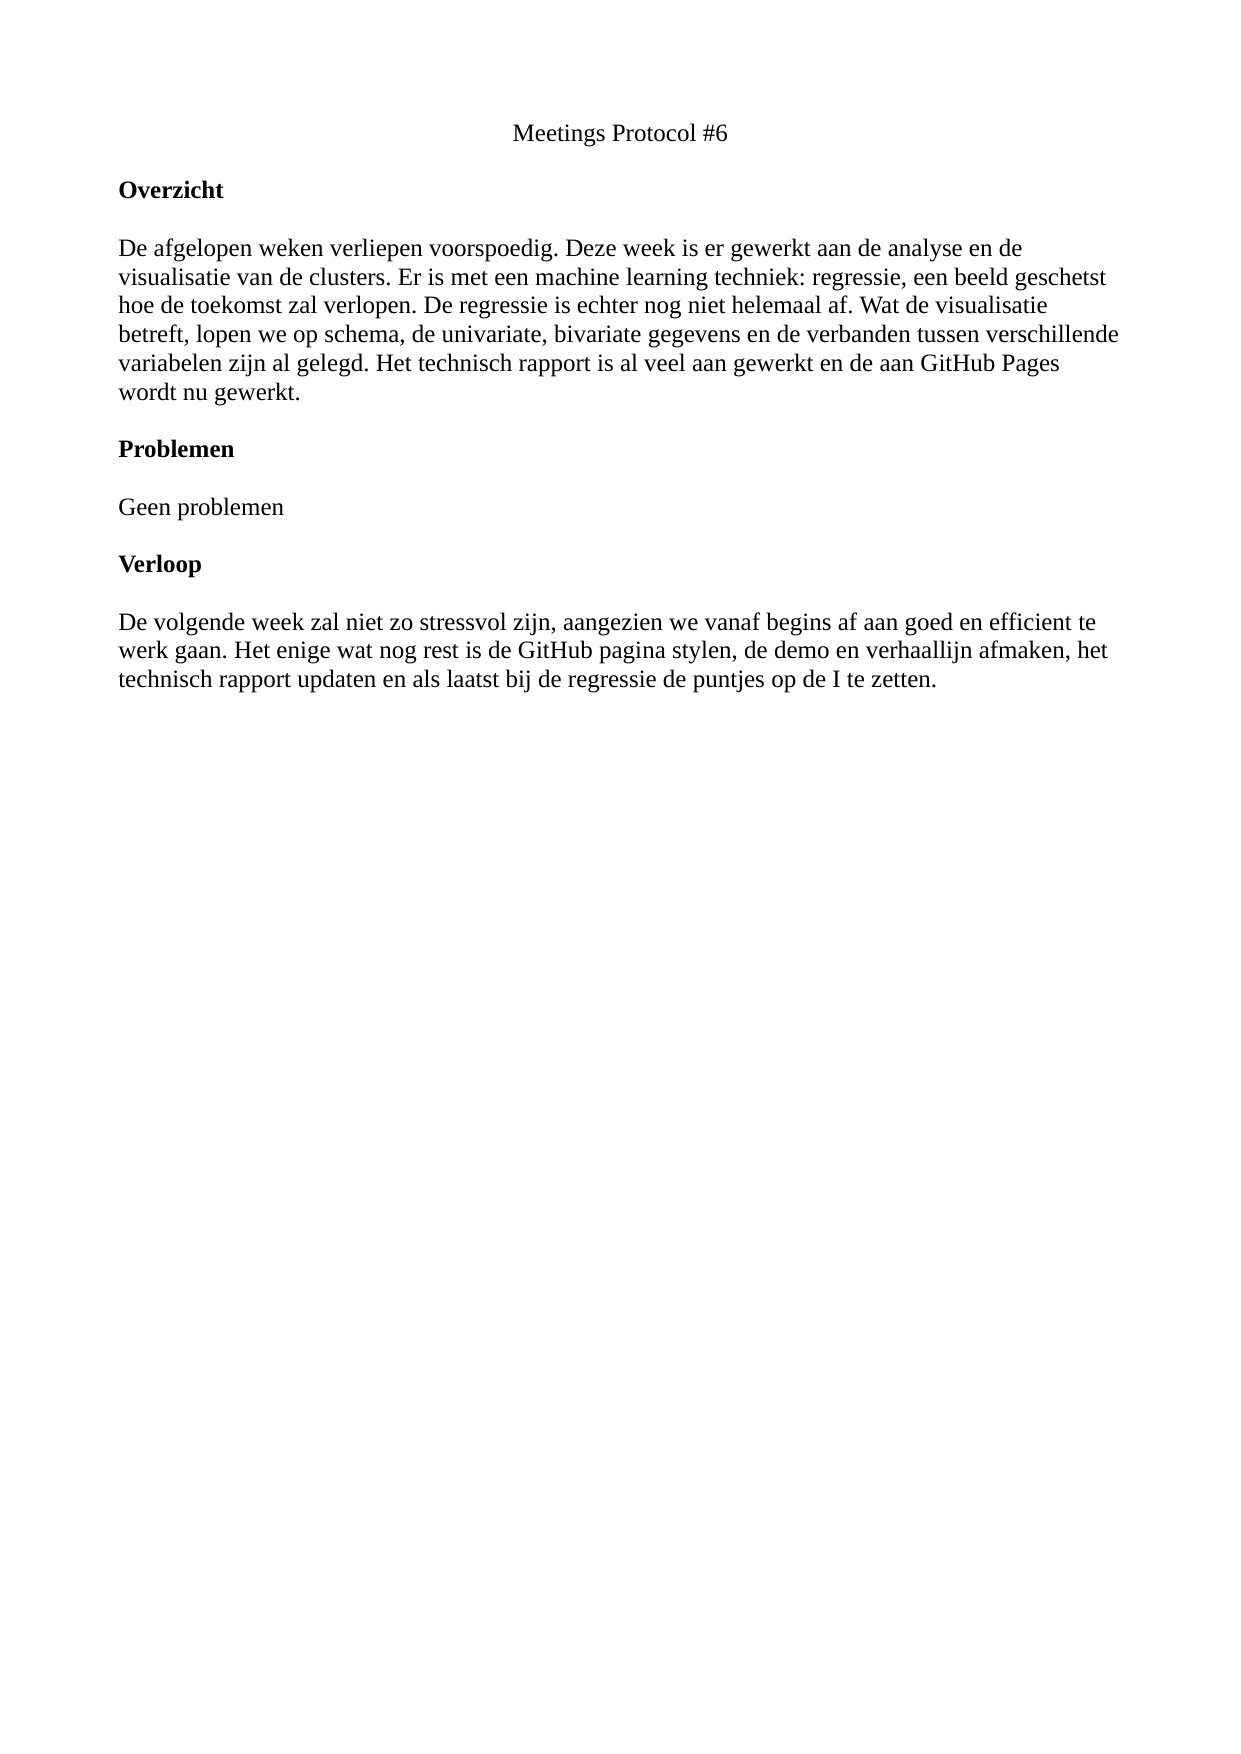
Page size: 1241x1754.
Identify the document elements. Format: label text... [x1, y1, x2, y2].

text De volgende week zal niet zo stressvol zijn, aangezien we vanaf begins af aan goed en efficient te werk gaan. Het enige wat nog rest is de GitHub pagina stylen, de demo en verhaallijn afmaken, het technisch rapport updaten en als laatst bij de regressie de puntjes op de I te zetten. [118, 607, 1122, 693]
text De afgelopen weken verliepen voorspoedig. Deze week is er gewerkt aan de analyse en de visualisatie van de clusters. Er is met een machine learning techniek: regressie, een beeld geschetst hoe de toekomst zal verlopen. De regressie is echter nog niet helemaal af. Wat de visualisatie betreft, lopen we op schema, de univariate, bivariate gegevens en de verbanden tussen verschillende variabelen zijn al gelegd. Het technisch rapport is al veel aan gewerkt en de aan GitHub Pages wordt nu gewerkt. [118, 233, 1122, 406]
text Verloop [118, 549, 1122, 578]
text Geen problemen [118, 492, 1122, 521]
text Problemen [118, 434, 1122, 463]
text Overzicht [118, 176, 1122, 204]
text Meetings Protocol #6 [118, 118, 1122, 147]
